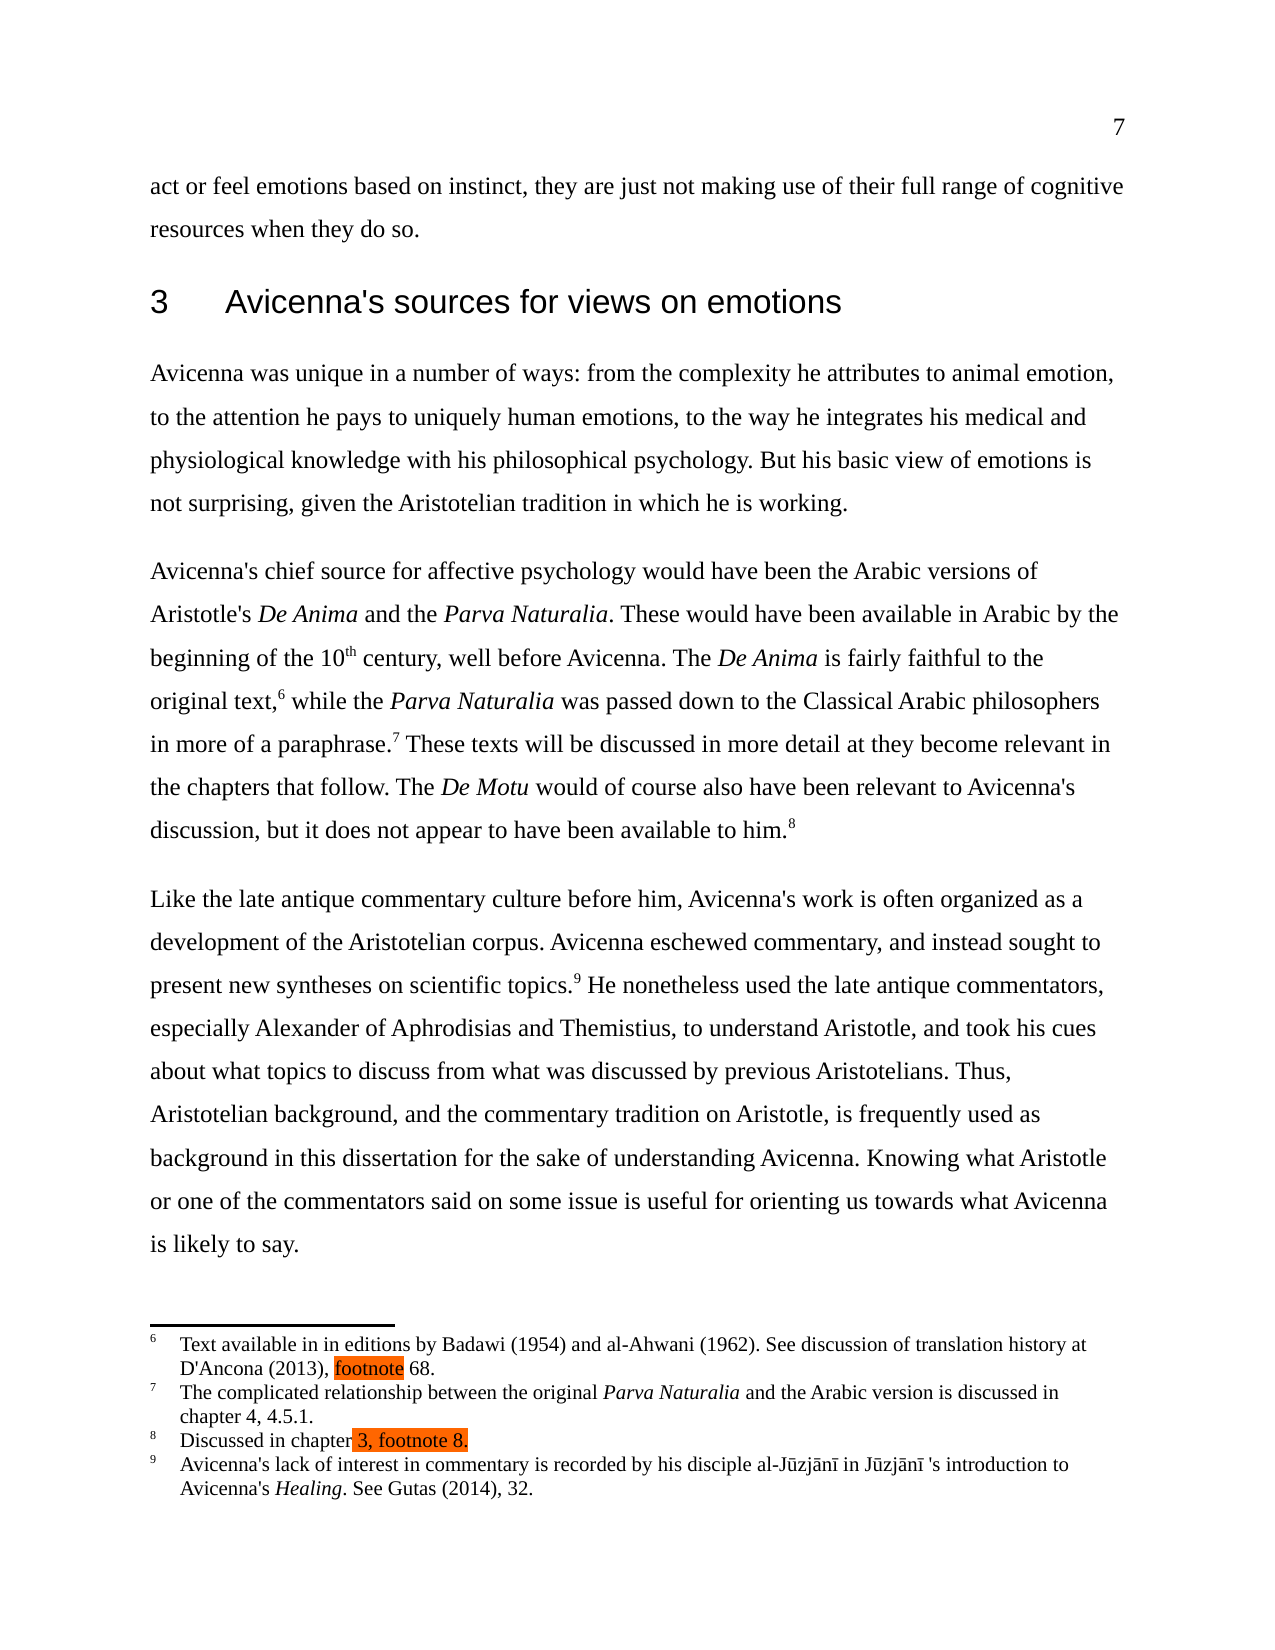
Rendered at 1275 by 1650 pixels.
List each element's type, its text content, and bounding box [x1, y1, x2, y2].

subtitle 3 Avicenna's sources for views on emotions [150, 282, 1125, 321]
text The complicated relationship between the original Parva Naturalia and the Arabic version is discussed in chapter 4, 4.5.1. [150, 1380, 1125, 1428]
text Text available in in editions by Badawi (1954) and al-Ahwani (1962). See discussion of translation history at D'Ancona (2013), footnote 68. [150, 1332, 1125, 1380]
text act or feel emotions based on instinct, they are just not making use of their full range of cognitive resources when they do so. [150, 171, 1125, 243]
text Avicenna was unique in a number of ways: from the complexity he attributes to animal emotion, to the attention he pays to uniquely human emotions, to the way he integrates his medical and physiological knowledge with his philosophical psychology. But his basic view of emotions is not surprising, given the Aristotelian tradition in which he is working. [150, 358, 1125, 517]
text Avicenna's lack of interest in commentary is recorded by his disciple al-Jūzjānī in Jūzjānī 's introduction to Avicenna's Healing. See Gutas (2014), 32. [150, 1452, 1125, 1500]
text Avicenna's chief source for affective psychology would have been the Arabic versions of Aristotle's De Anima and the Parva Naturalia. These would have been available in Arabic by the beginning of the 10th century, well before Avicenna. The De Anima is fairly faithful to the original text, while the Parva Naturalia was passed down to the Classical Arabic philosophers in more of a paraphrase. These texts will be discussed in more detail at they become relevant in the chapters that follow. The De Motu would of course also have been relevant to Avicenna's discussion, but it does not appear to have been available to him. [150, 556, 1125, 844]
text Discussed in chapter 3, footnote 8. [150, 1428, 1125, 1452]
text Like the late antique commentary culture before him, Avicenna's work is often organized as a development of the Aristotelian corpus. Avicenna eschewed commentary, and instead sought to present new syntheses on scientific topics. He nonetheless used the late antique commentators, especially Alexander of Aphrodisias and Themistius, to understand Aristotle, and took his cues about what topics to discuss from what was discussed by previous Aristotelians. Thus, Aristotelian background, and the commentary tradition on Aristotle, is frequently used as background in this dissertation for the sake of understanding Avicenna. Knowing what Aristotle or one of the commentators said on some issue is useful for orienting us towards what Avicenna is likely to say. [150, 884, 1125, 1258]
